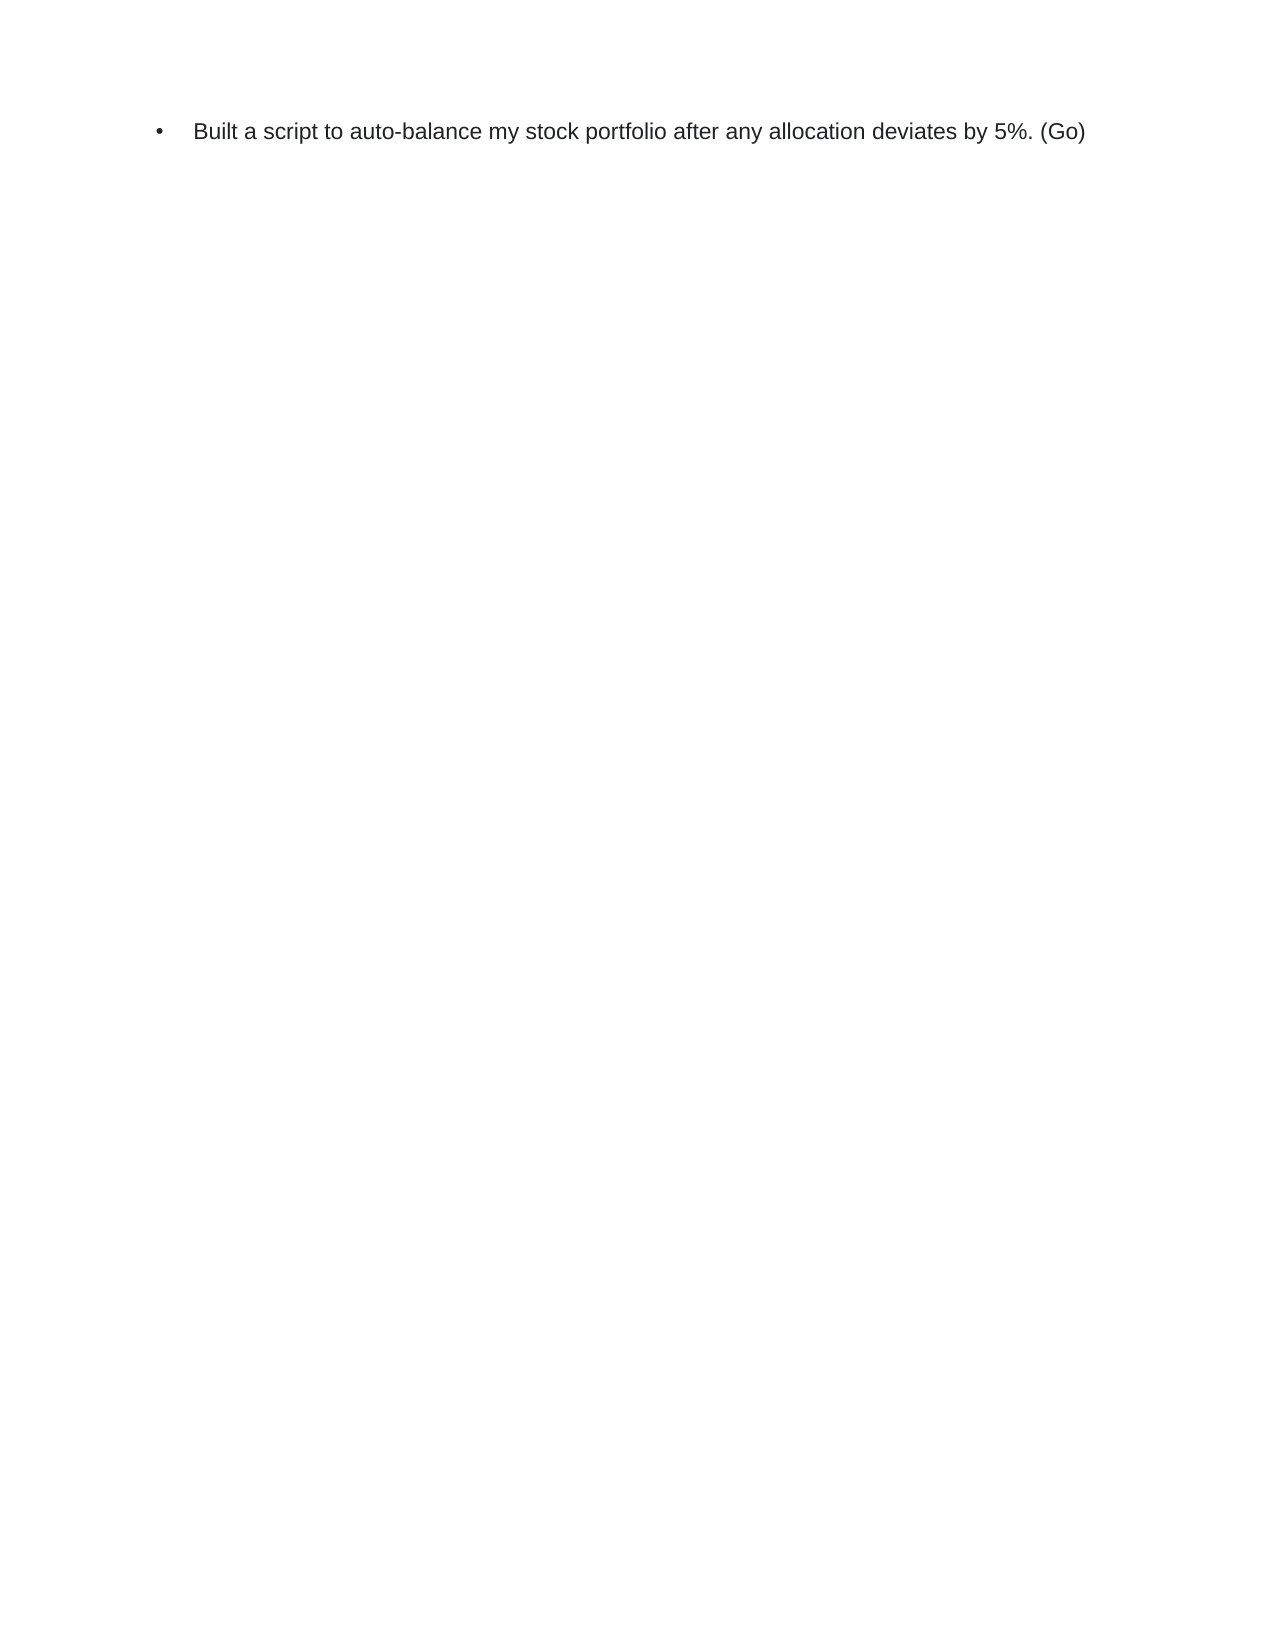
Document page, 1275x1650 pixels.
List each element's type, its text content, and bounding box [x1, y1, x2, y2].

list Built a script to auto-balance my stock portfolio after any allocation deviates by 5%. (Go) [156, 118, 1157, 144]
